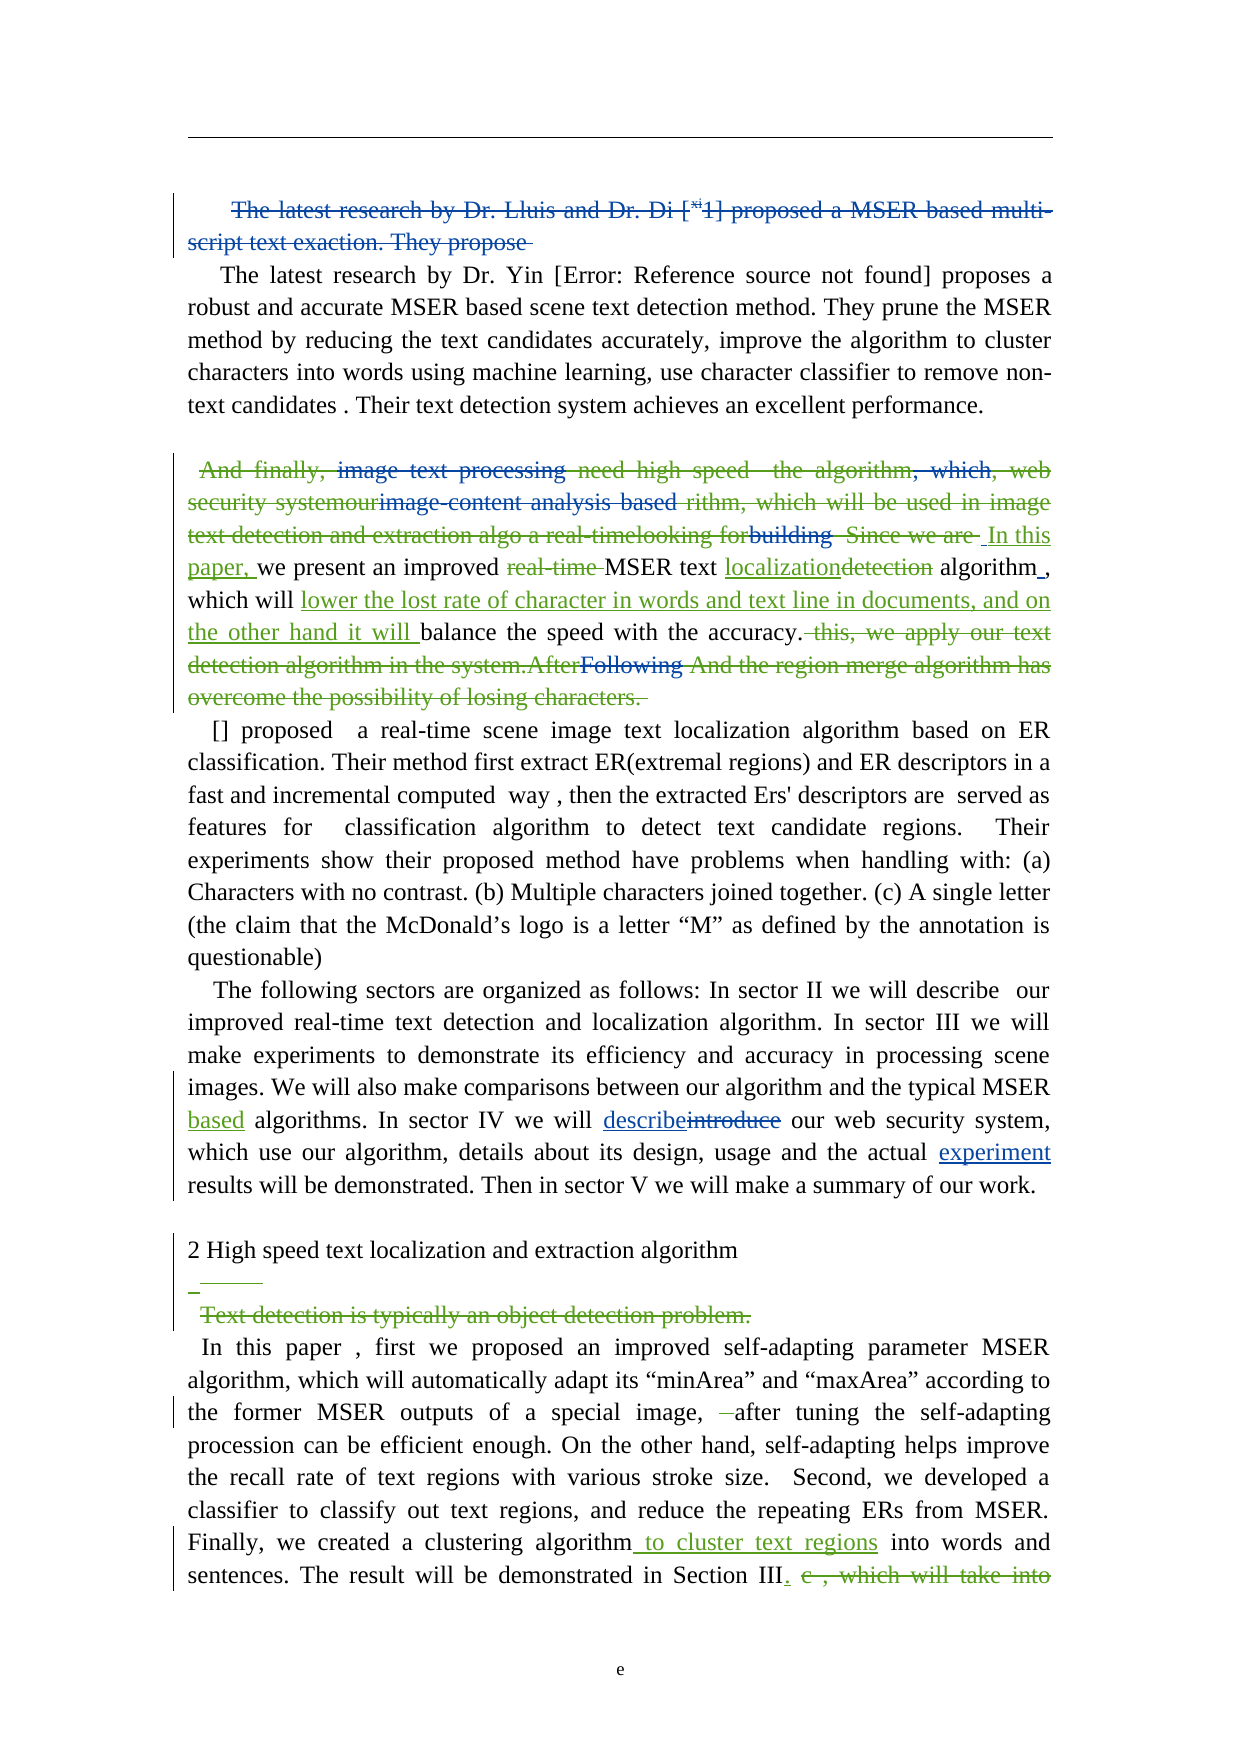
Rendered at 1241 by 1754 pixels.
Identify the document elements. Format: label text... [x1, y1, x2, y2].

text The following sectors are organized as follows: In sector II we will describe our improved real-time text detection and localization algorithm. In sector III we will make experiments to demonstrate its efficiency and accuracy in processing scene images. We will also make comparisons between our algorithm and the typical MSER based algorithms. In sector IV we will describe our web security system, which use our algorithm, details about its design, usage and the actual experiment results will be demonstrated. Then in sector V we will make a summary of our work. [187, 973, 1051, 1201]
text The latest research by Dr. Yin [错误：引用源未找到] proposes a robust and accurate MSER based scene text detection method. They prune the MSER method by reducing the text candidates accurately, improve the algorithm to cluster characters into words using machine learning, use character classifier to remove non-text candidates . Their text detection system achieves an excellent performance. [187, 258, 1053, 421]
text In this paper , first we proposed an improved self-adapting parameter MSER algorithm, which will automatically adapt its “minArea” and “maxArea” according to the former MSER outputs of a special image, after tuning the self-adapting procession can be efficient enough. On the other hand, self-adapting helps improve the recall rate of text regions with various stroke size. Second, we developed a classifier to classify out text regions, and reduce the repeating ERs from MSER. Finally, we created a clustering algorithm to cluster text regions into words and sentences. The result will be demonstrated in Section III. [187, 1331, 1051, 1591]
text In this paper, we present an improved MSER text localization algorithm , which will lower the lost rate of character in words and text line in documents, and on the other hand it will balance the speed with the accuracy. [187, 504, 1051, 665]
text [] proposed a real-time scene image text localization algorithm based on ER classification. Their method first extract ER(extremal regions) and ER descriptors in a fast and incremental computed way , then the extracted Ers' descriptors are served as features for classification algorithm to detect text candidate regions. Their experiments show their proposed method have problems when handling with: (a) Characters with no contrast. (b) Multiple characters joined together. (c) A single letter (the claim that the McDonald’s logo is a letter “M” as defined by the annotation is questionable) [187, 713, 1051, 973]
text In this paper, we present an improved MSER text localization algorithm , which will lower the lost rate of character in words and text line in documents, and on the other hand it will balance the speed with the accuracy. [187, 666, 1051, 713]
text 2 High speed text localization and extraction algorithm [187, 1233, 1051, 1266]
text In this paper, we present an improved MSER text localization algorithm , which will lower the lost rate of character in words and text line in documents, and on the other hand it will balance the speed with the accuracy. [187, 453, 1051, 503]
